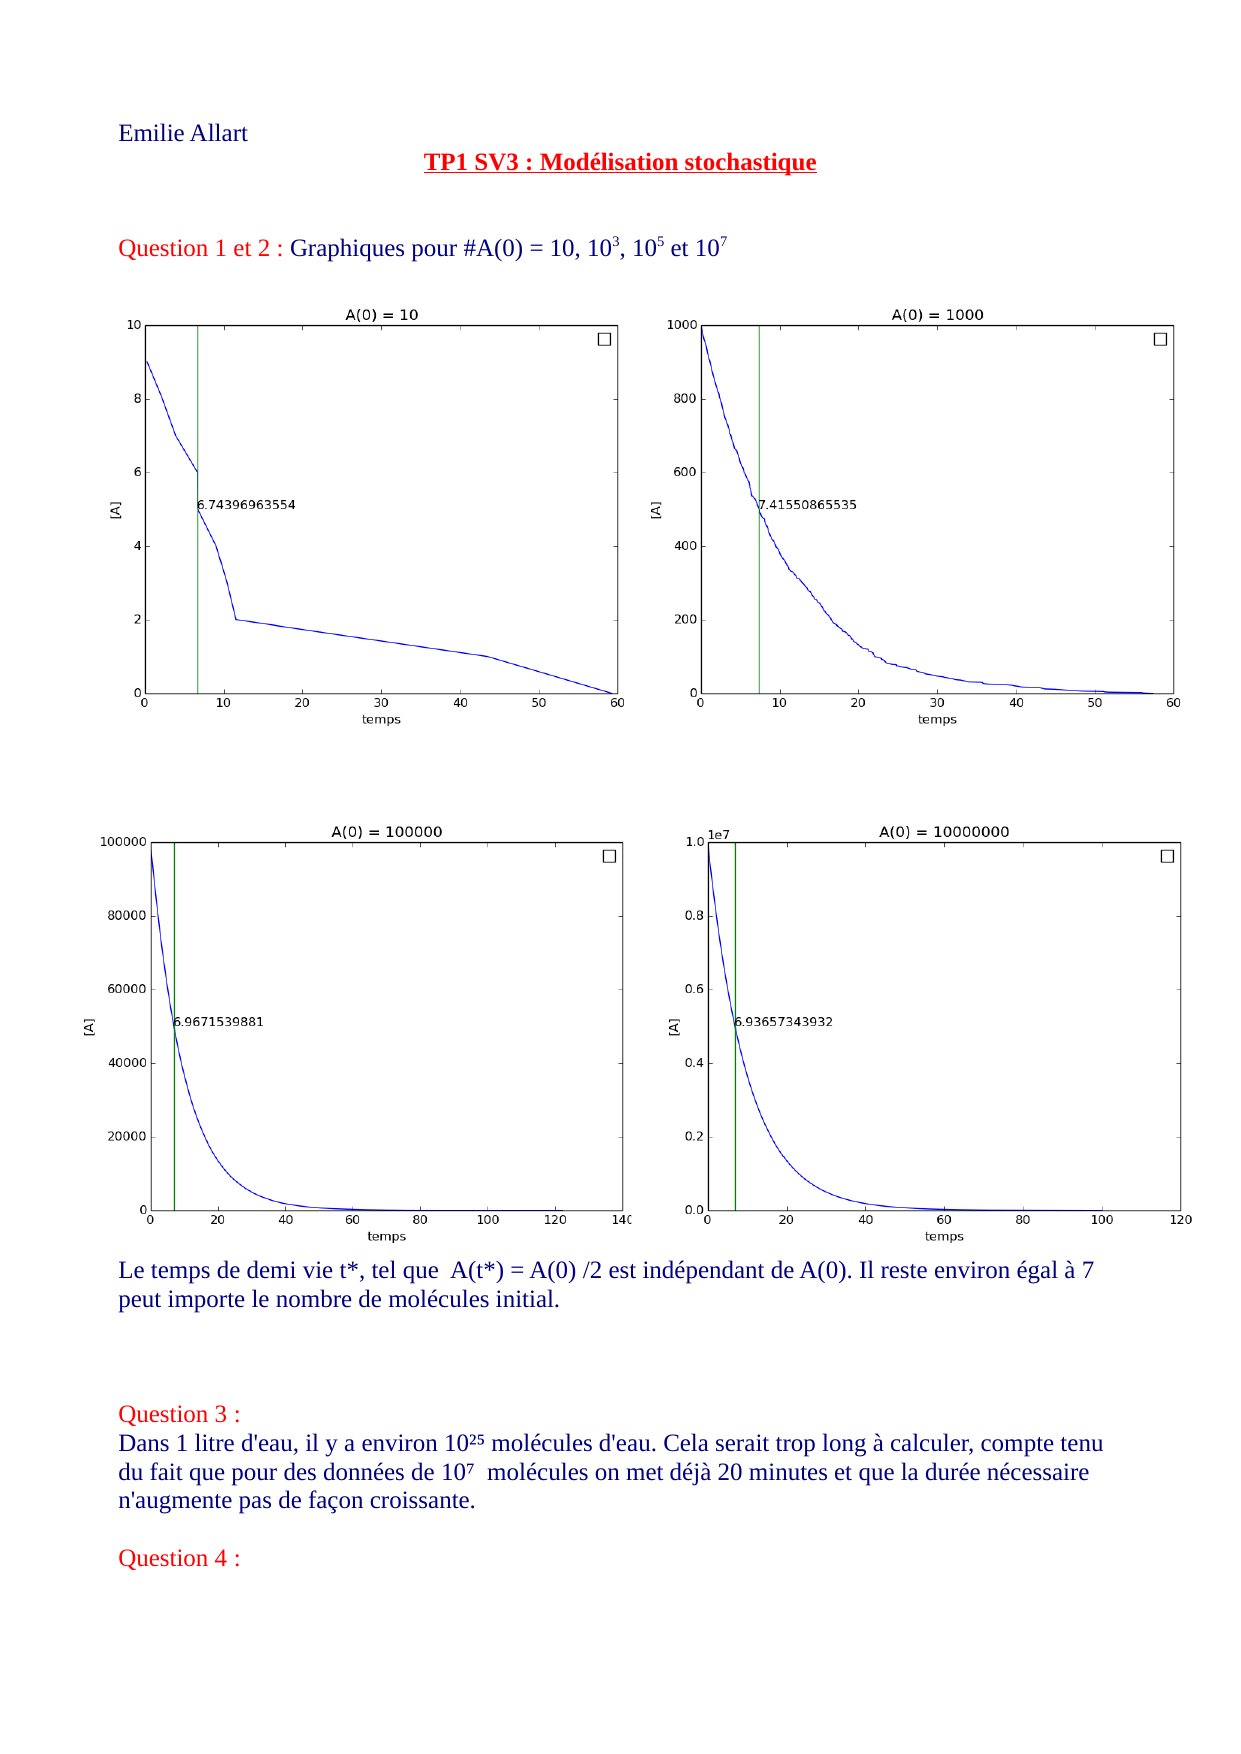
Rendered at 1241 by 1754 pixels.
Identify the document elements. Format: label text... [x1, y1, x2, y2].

text [118, 779, 1122, 796]
picture [68, 280, 1233, 739]
text Le temps de demi vie t*, tel que A(t*) = A(0) /2 est indépendant de A(0). Il reste environ égal à 7 peut importe le nombre de molécules initial. [118, 1256, 1122, 1313]
text Dans 1 litre d'eau, il y a environ 10²⁵ molécules d'eau. Cela serait trop long à calculer, compte tenu du fait que pour des données de 10⁷ molécules on met déjà 20 minutes et que la durée nécessaire n'augmente pas de façon croissante. [118, 1428, 1122, 1514]
text Emilie Allart [118, 118, 1122, 147]
text Question 4 : [118, 1543, 1122, 1572]
text TP1 SV3 : Modélisation stochastique [118, 147, 1122, 176]
text Question 1 et 2 : Graphiques pour #A(0) = 10, 103, 105 et 107 [118, 233, 1122, 262]
picture [74, 796, 1240, 1256]
text Question 3 : [118, 1399, 1122, 1428]
